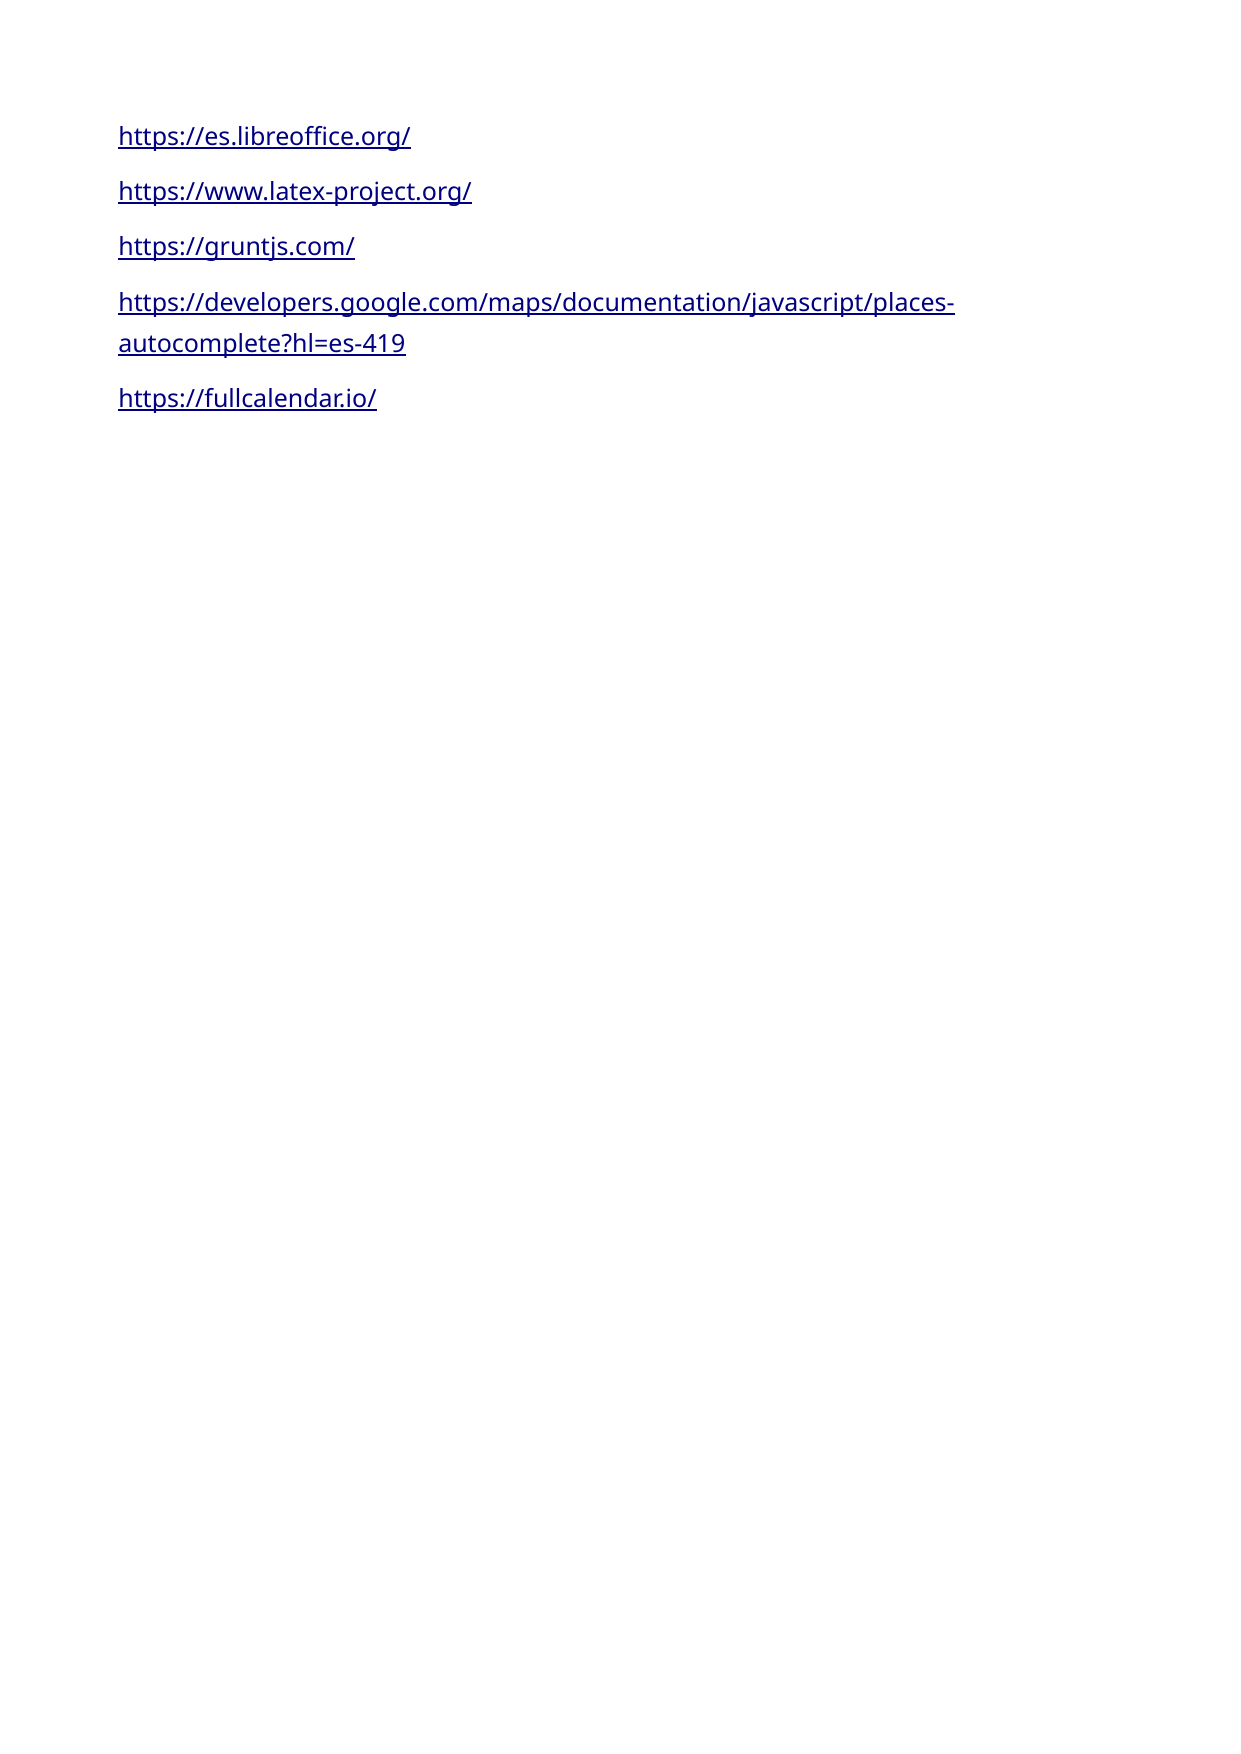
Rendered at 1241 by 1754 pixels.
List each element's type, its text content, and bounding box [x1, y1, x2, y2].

text https://es.libreoffice.org/ [118, 118, 1122, 152]
text https://developers.google.com/maps/documentation/javascript/places-autocomplete?hl=es-419 [118, 284, 1122, 359]
text https://fullcalendar.io/ [118, 381, 1122, 415]
text https://www.latex-project.org/ [118, 173, 1122, 208]
text https://gruntjs.com/ [118, 229, 1122, 263]
